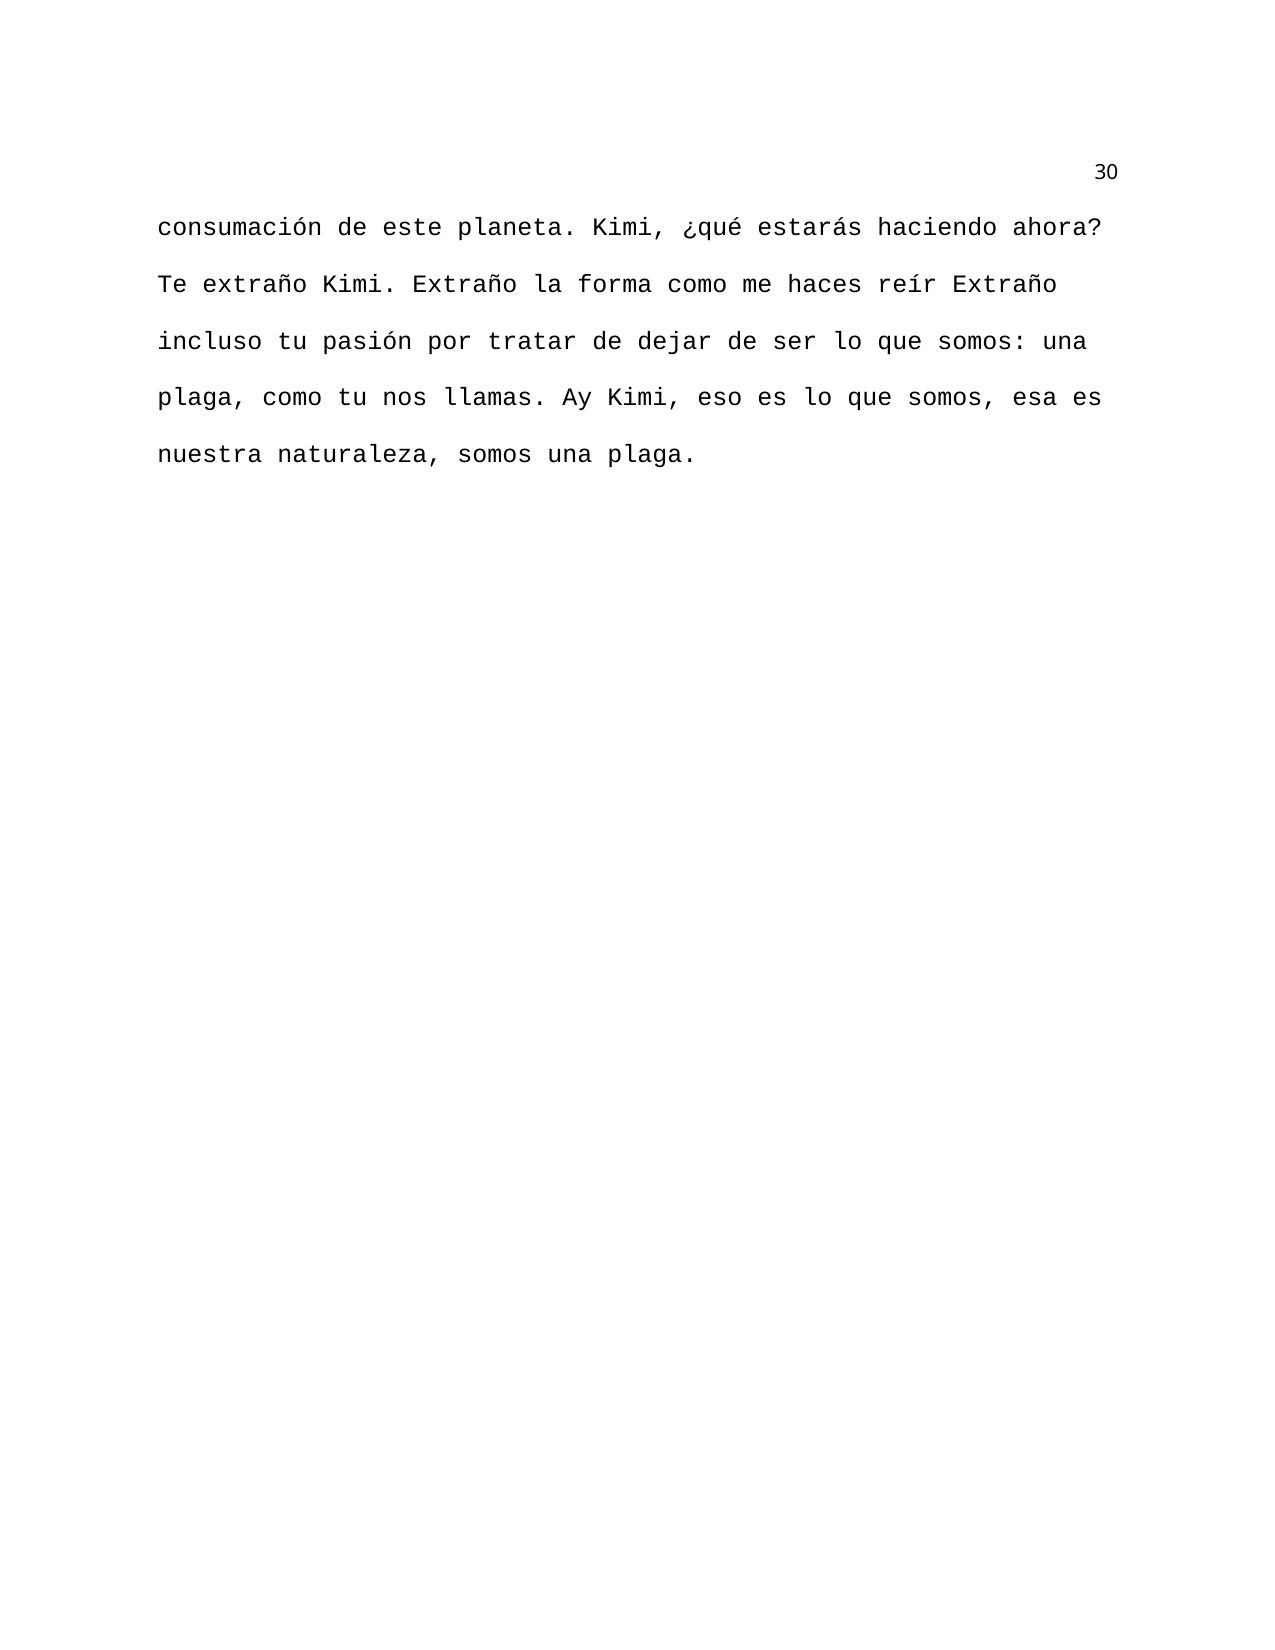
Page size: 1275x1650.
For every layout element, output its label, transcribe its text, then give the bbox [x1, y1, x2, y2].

text consumación de este planeta. Kimi, ¿qué estarás haciendo ahora? Te extraño Kimi. Extraño la forma como me haces reír Extraño incluso tu pasión por tratar de dejar de ser lo que somos: una plaga, como tu nos llamas. Ay Kimi, eso es lo que somos, esa es nuestra naturaleza, somos una plaga. [157, 215, 1118, 470]
